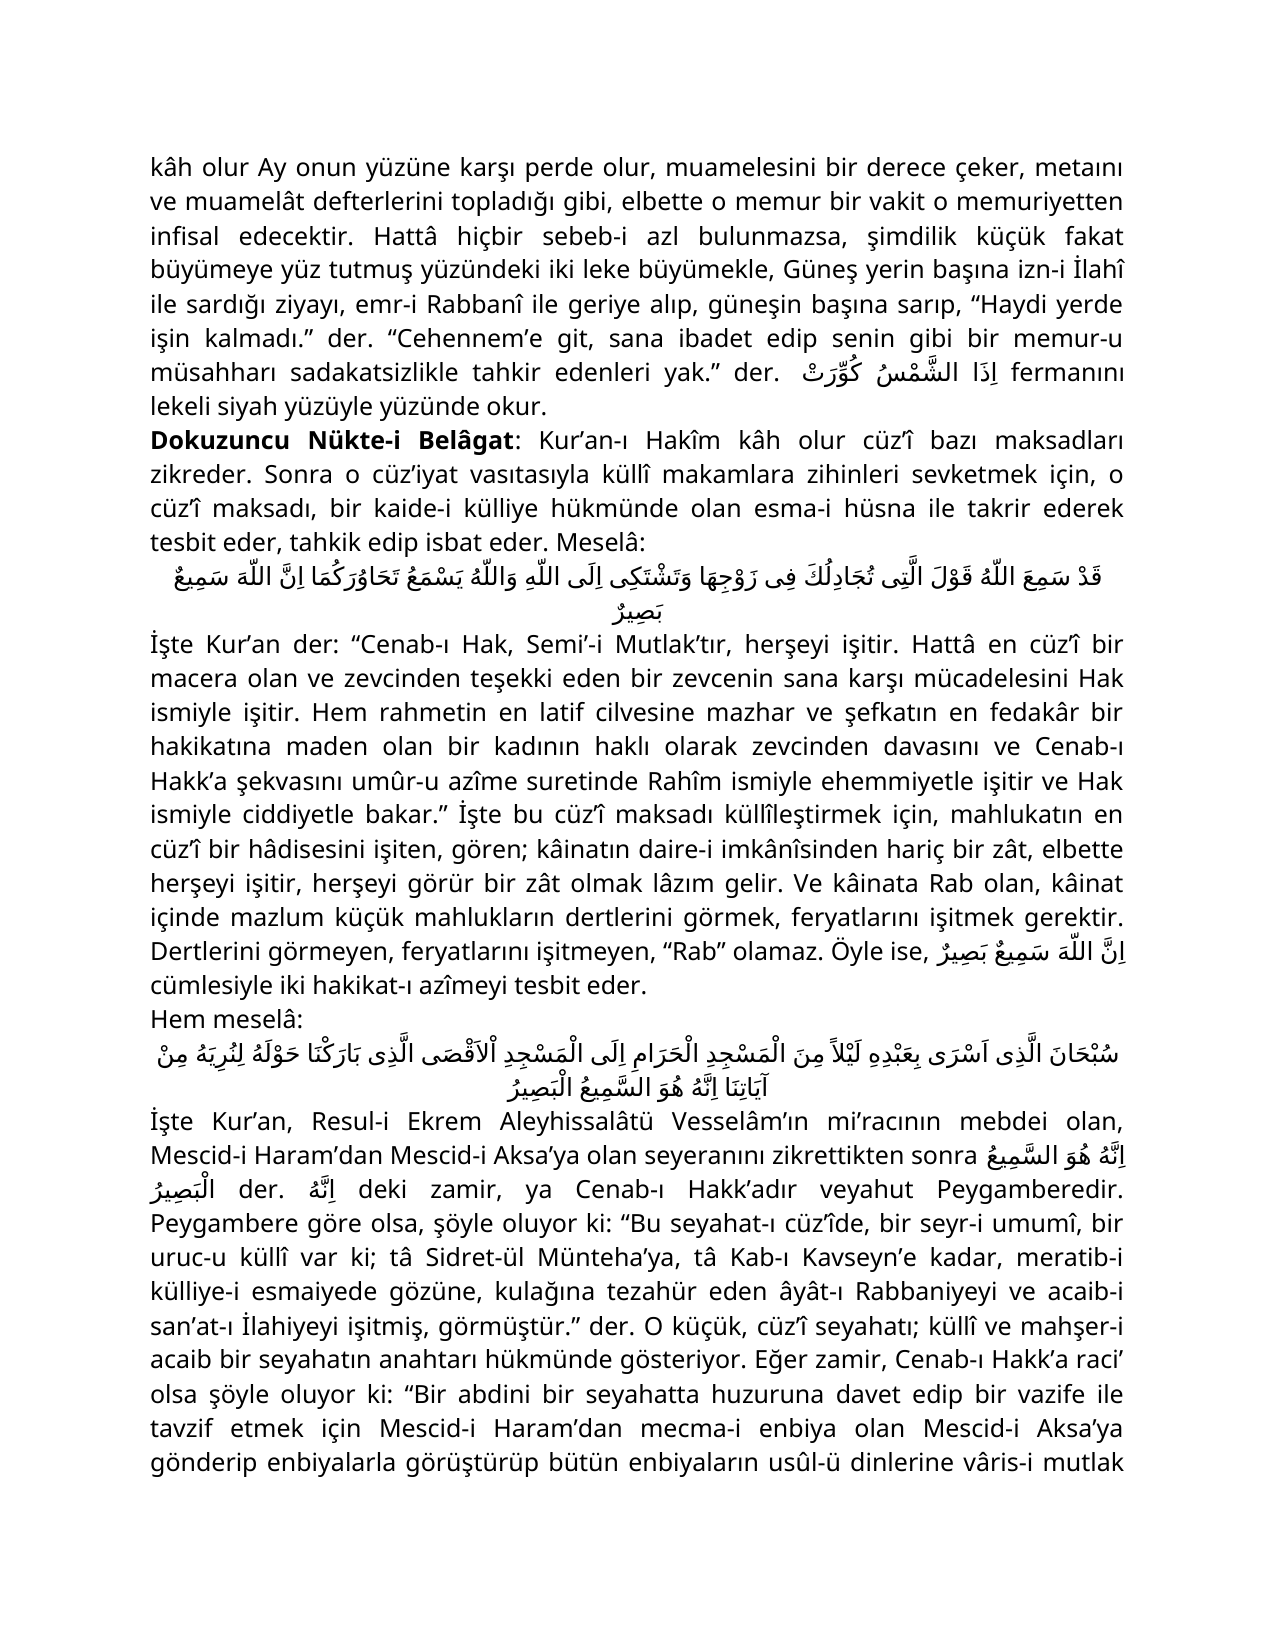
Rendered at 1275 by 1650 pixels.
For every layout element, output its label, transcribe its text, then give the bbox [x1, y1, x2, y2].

text İkinci: Veya ziya metaını neşretmek ve zeminin kafasına ziyayı, zulmetle münavebeten sarmakla muvazzaf bir memur olduğunu ve her akşam o memura metaını toplattırıp gizlettiği gibi, kâh olur bir bulut perdesiyle alış-verişini az yapar; kâh olur Ay onun yüzüne karşı perde olur, muamelesini bir derece çeker, metaını ve muamelât defterlerini topladığı gibi, elbette o memur bir vakit o memuriyetten infisal edecektir. Hattâ hiçbir sebeb-i azl bulunmazsa, şimdilik küçük fakat büyümeye yüz tutmuş yüzündeki iki leke büyümekle, Güneş yerin başına izn-i İlahî ile sardığı ziyayı, emr-i Rabbanî ile geriye alıp, güneşin başına sarıp, “Haydi yerde işin kalmadı.” der. “Cehennem’e git, sana ibadet edip senin gibi bir memur-u müsahharı sadakatsizlikle tahkir edenleri yak.” der. اِذَا الشَّمْسُ كُوِّرَتْ fermanını lekeli siyah yüzüyle yüzünde okur. [150, 150, 1125, 422]
text İşte Kur’an der: “Cenab-ı Hak, Semi’-i Mutlak’tır, herşeyi işitir. Hattâ en cüz’î bir macera olan ve zevcinden teşekki eden bir zevcenin sana karşı mücadelesini Hak ismiyle işitir. Hem rahmetin en latif cilvesine mazhar ve şefkatın en fedakâr bir hakikatına maden olan bir kadının haklı olarak zevcinden davasını ve Cenab-ı Hakk’a şekvasını umûr-u azîme suretinde Rahîm ismiyle ehemmiyetle işitir ve Hak ismiyle ciddiyetle bakar.” İşte bu cüz’î maksadı küllîleştirmek için, mahlukatın en cüz’î bir hâdisesini işiten, gören; kâinatın daire-i imkânîsinden hariç bir zât, elbette herşeyi işitir, herşeyi görür bir zât olmak lâzım gelir. Ve kâinata Rab olan, kâinat içinde mazlum küçük mahlukların dertlerini görmek, feryatlarını işitmek gerektir. Dertlerini görmeyen, feryatlarını işitmeyen, “Rab” olamaz. Öyle ise, اِنَّ اللّهَ سَمِيعٌ بَصِيرٌ cümlesiyle iki hakikat-ı azîmeyi tesbit eder. [150, 627, 1125, 1002]
text قَدْ سَمِعَ اللّهُ قَوْلَ الَّتِى تُجَادِلُكَ فِى زَوْجِهَا وَتَشْتَكِى اِلَى اللّهِ وَاللّهُ يَسْمَعُ تَحَاوُرَكُمَا اِنَّ اللّهَ سَمِيعٌ بَصِيرٌ [150, 559, 1125, 627]
text İşte Kur’an, Resul-i Ekrem Aleyhissalâtü Vesselâm’ın mi’racının mebdei olan, Mescid-i Haram’dan Mescid-i Aksa’ya olan seyeranını zikrettikten sonra اِنَّهُ هُوَ السَّمِيعُ الْبَصِيرُ der. اِنَّهُ deki zamir, ya Cenab-ı Hakk’adır veyahut Peygamberedir. Peygambere göre olsa, şöyle oluyor ki: “Bu seyahat-ı cüz’îde, bir seyr-i umumî, bir uruc-u küllî var ki; tâ Sidret-ül Münteha’ya, tâ Kab-ı Kavseyn’e kadar, meratib-i külliye-i esmaiyede gözüne, kulağına tezahür eden âyât-ı Rabbaniyeyi ve acaib-i san’at-ı İlahiyeyi işitmiş, görmüştür.” der. O küçük, cüz’î seyahatı; küllî ve mahşer-i acaib bir seyahatın anahtarı hükmünde gösteriyor. Eğer zamir, Cenab-ı Hakk’a raci’ olsa şöyle oluyor ki: “Bir abdini bir seyahatta huzuruna davet edip bir vazife ile tavzif etmek için Mescid-i Haram’dan mecma-i enbiya olan Mescid-i Aksa’ya gönderip enbiyalarla görüştürüp bütün enbiyaların usûl-ü dinlerine vâris-i mutlak olduğunu gösterdikten sonra, tâ Kab-ı Kavseyn’e kadar mülk ü melekûtunda gezdirdi.” İşte çendan o zât bir abddir, bir mi’rac-ı cüz’îde seyahat eder. Fakat bu abdde bütün kâinata taalluk eden bir emanet beraberdir. Hem şu kâinatın rengini değiştirecek bir nur beraberdir. Hem saadet-i ebediyenin kapısını açacak bir anahtar beraber olduğu için, Cenab-ı Hak kendi zâtını bütün eşyayı işitir ve görür sıfatıyla tavsif eder. Tâ o emanet, o nur, o anahtarın cihanşümul hikmetlerini göstersin. [150, 1104, 1125, 1478]
text سُبْحَانَ الَّذِى اَسْرَى بِعَبْدِهِ لَيْلاً مِنَ الْمَسْجِدِ الْحَرَامِ اِلَى الْمَسْجِدِ اْلاَقْصَى الَّذِى بَارَكْنَا حَوْلَهُ لِنُرِيَهُ مِنْ آيَاتِنَا اِنَّهُ هُوَ السَّمِيعُ الْبَصِيرُ [150, 1036, 1125, 1104]
text Hem meselâ: [150, 1002, 1125, 1036]
text Dokuzuncu Nükte-i Belâgat: Kur’an-ı Hakîm kâh olur cüz’î bazı maksadları zikreder. Sonra o cüz’iyat vasıtasıyla küllî makamlara zihinleri sevketmek için, o cüz’î maksadı, bir kaide-i külliye hükmünde olan esma-i hüsna ile takrir ederek tesbit eder, tahkik edip isbat eder. Meselâ: [150, 422, 1125, 559]
